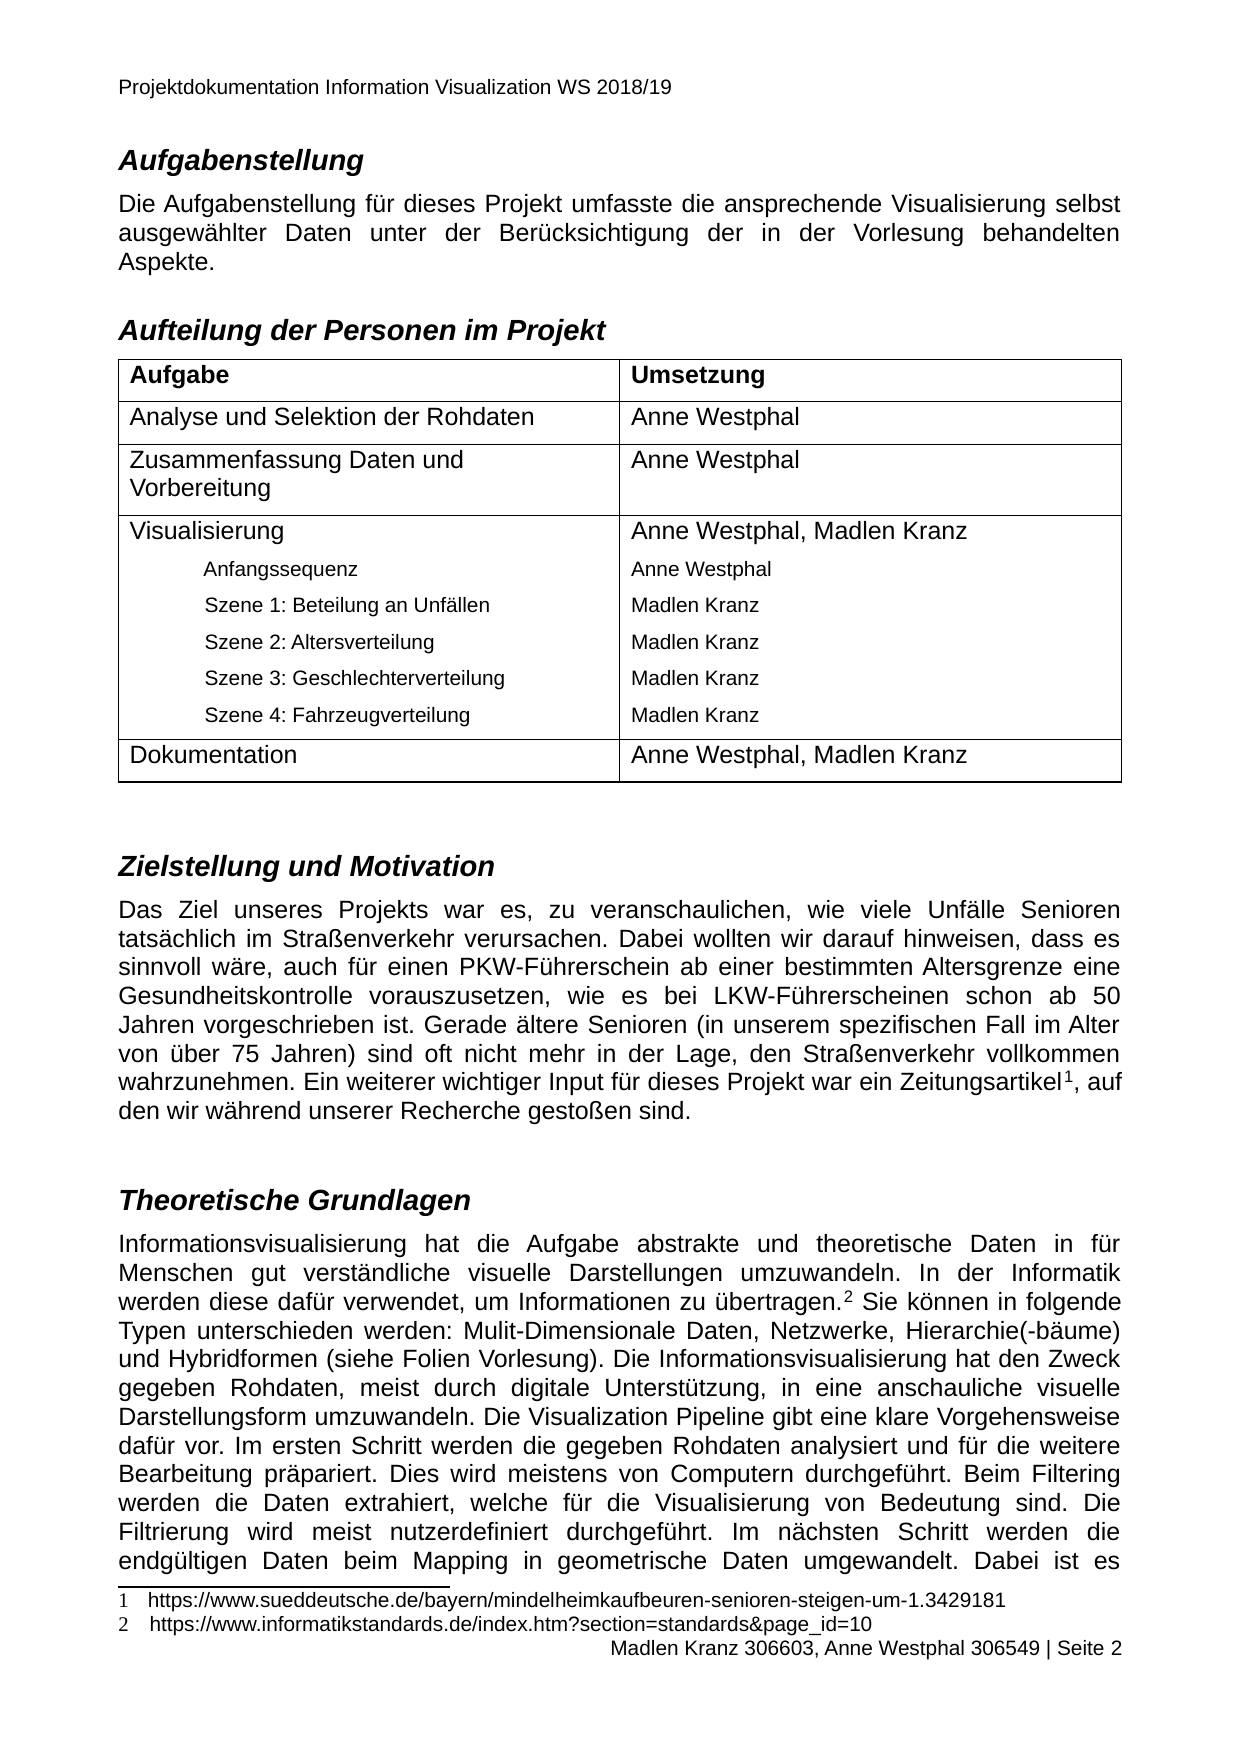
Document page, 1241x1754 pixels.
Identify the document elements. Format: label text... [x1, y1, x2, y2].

text Die Aufgabenstellung für dieses Projekt umfasste die ansprechende Visualisierung selbst ausgewählter Daten unter der Berücksichtigung der in der Vorlesung behandelten Aspekte. [118, 189, 1122, 275]
table_header Umsetzung [620, 360, 1121, 401]
table_cell Anne Westphal [620, 445, 1121, 514]
text Das Ziel unseres Projekts war es, zu veranschaulichen, wie viele Unfälle Senioren tatsächlich im Straßenverkehr verursachen. Dabei wollten wir darauf hinweisen, dass es sinnvoll wäre, auch für einen PKW-Führerschein ab einer bestimmten Altersgrenze eine Gesundheitskontrolle vorauszusetzen, wie es bei LKW-Führerscheinen schon ab 50 Jahren vorgeschrieben ist. Gerade ältere Senioren (in unserem spezifischen Fall im Alter von über 75 Jahren) sind oft nicht mehr in der Lage, den Straßenverkehr vollkommen wahrzunehmen. Ein weiterer wichtiger Input für dieses Projekt war ein Zeitungsartikel, auf den wir während unserer Recherche gestoßen sind. [118, 895, 1122, 1125]
table_cell Analyse und Selektion der Rohdaten [119, 402, 619, 443]
text Informationsvisualisierung hat die Aufgabe abstrakte und theoretische Daten in für Menschen gut verständliche visuelle Darstellungen umzuwandeln. In der Informatik werden diese dafür verwendet, um Informationen zu übertragen. Sie können in folgende Typen unterschieden werden: Mulit-Dimensionale Daten, Netzwerke, Hierarchie(-bäume) und Hybridformen (siehe Folien Vorlesung). Die Informationsvisualisierung hat den Zweck gegeben Rohdaten, meist durch digitale Unterstützung, in eine anschauliche visuelle Darstellungsform umzuwandeln. Die Visualization Pipeline gibt eine klare Vorgehensweise dafür vor. Im ersten Schritt werden die gegeben Rohdaten analysiert und für die weitere Bearbeitung präpariert. Dies wird meistens von Computern durchgeführt. Beim Filtering werden die Daten extrahiert, welche für die Visualisierung von Bedeutung sind. Die Filtrierung wird meist nutzerdefiniert durchgeführt. Im nächsten Schritt werden die endgültigen Daten beim Mapping in geometrische Daten umgewandelt. Dabei ist es [118, 1229, 1122, 1574]
subtitle Zielstellung und Motivation [118, 849, 1122, 882]
subtitle Aufteilung der Personen im Projekt [118, 313, 1122, 346]
table_cell Dokumentation [119, 740, 619, 781]
table_cell Visualisierung Anfangssequenz Szene 1: Beteilung an Unfällen Szene 2: Altersverteilung Szene 3: Geschlechterverteilung Szene 4: Fahrzeugverteilung [119, 516, 619, 739]
subtitle Aufgabenstellung [118, 143, 1122, 177]
text https://www.sueddeutsche.de/bayern/mindelheimkaufbeuren-senioren-steigen-um-1.3429181 [118, 1587, 1122, 1612]
table_header Aufgabe [119, 360, 619, 401]
text https://www.informatikstandards.de/index.htm?section=standards&page_id=10 [118, 1612, 1122, 1636]
text Theoretische Grundlagen [118, 1183, 1122, 1217]
table_cell Zusammenfassung Daten und Vorbereitung [119, 445, 619, 514]
table_cell Anne Westphal, Madlen Kranz [620, 740, 1121, 781]
table_cell Anne Westphal, Madlen Kranz Anne Westphal Madlen Kranz Madlen Kranz Madlen Kranz Madlen Kranz [620, 516, 1121, 739]
table_cell Anne Westphal [620, 402, 1121, 443]
